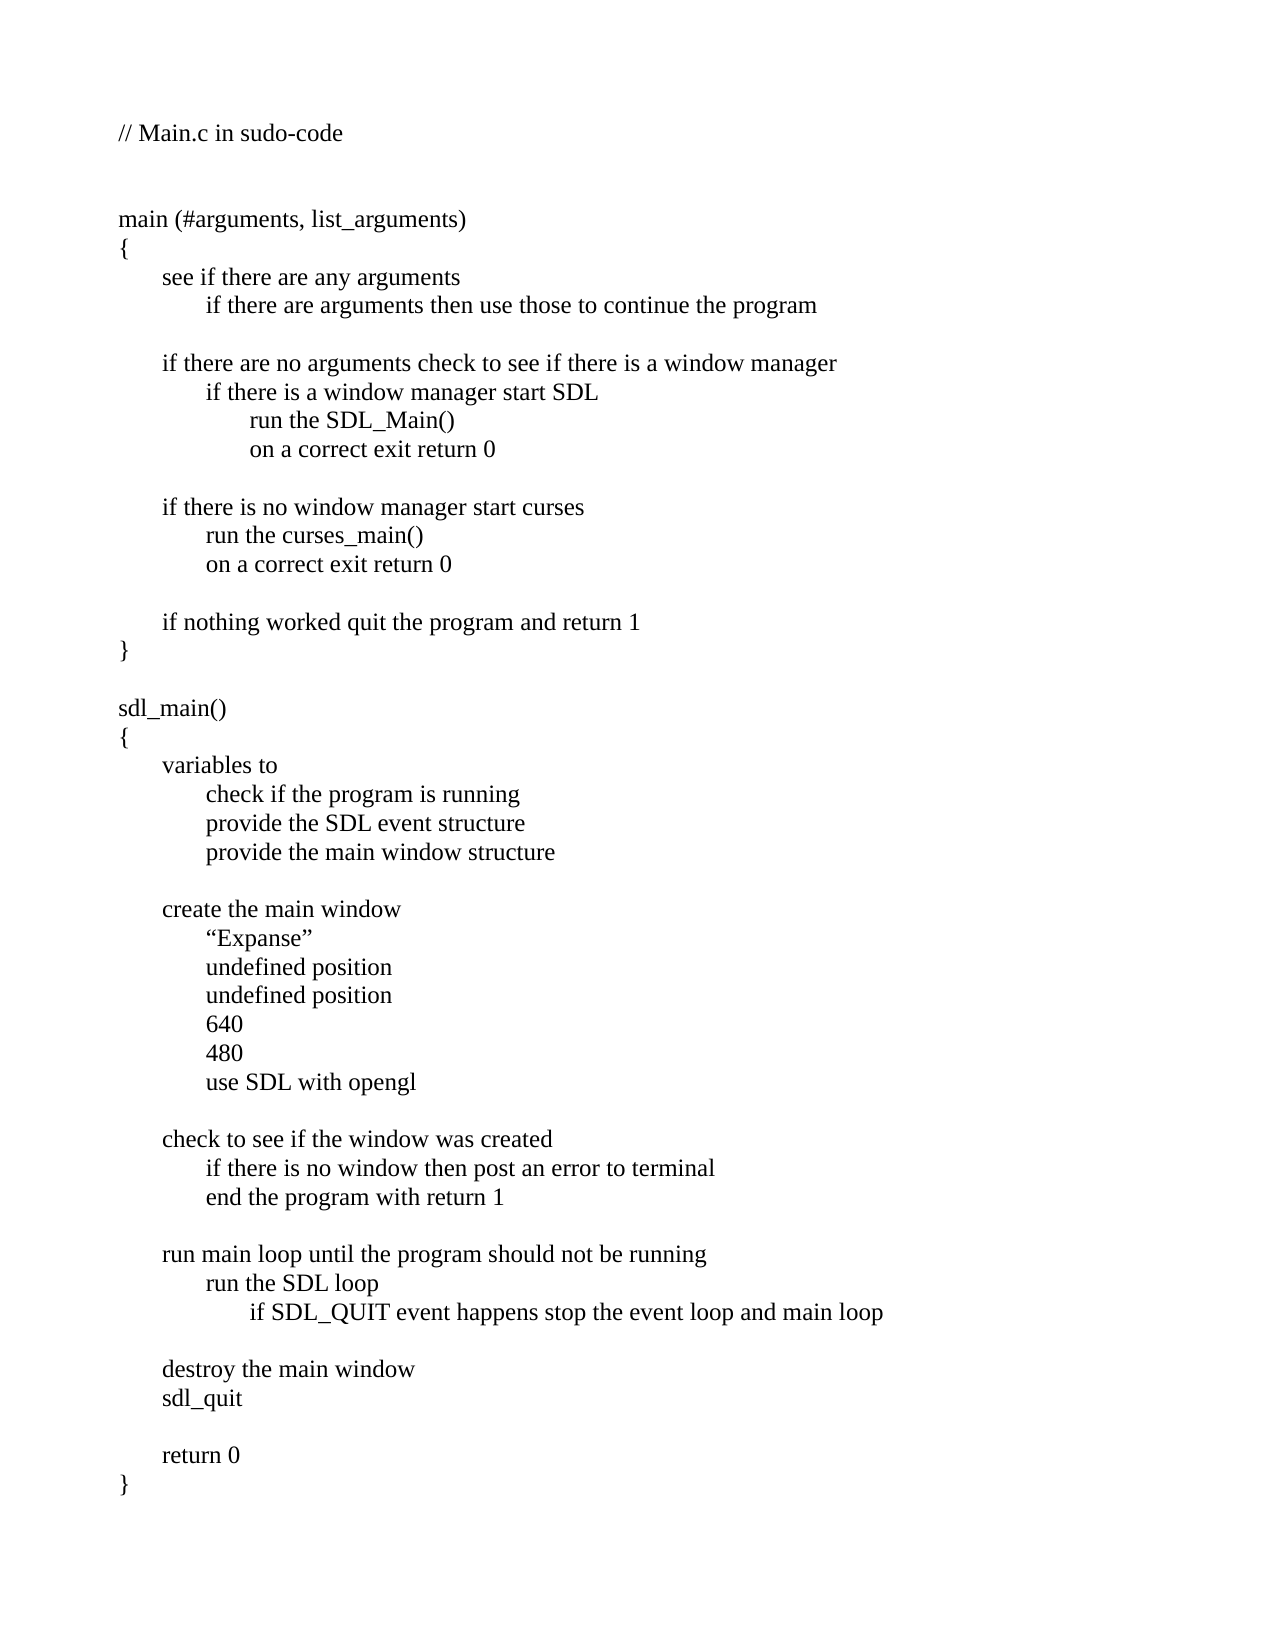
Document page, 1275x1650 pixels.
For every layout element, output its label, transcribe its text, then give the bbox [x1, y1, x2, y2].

text if nothing worked quit the program and return 1 [118, 607, 1157, 636]
text “Expanse” [118, 923, 1157, 952]
text check to see if the window was created [118, 1124, 1157, 1153]
text check if the program is running [118, 779, 1157, 808]
text run the SDL loop [118, 1268, 1157, 1297]
text destroy the main window [118, 1354, 1157, 1383]
text on a correct exit return 0 [118, 549, 1157, 578]
text undefined position [118, 981, 1157, 1009]
text 480 [118, 1038, 1157, 1067]
text run main loop until the program should not be running [118, 1239, 1157, 1268]
text main (#arguments, list_arguments) [118, 204, 1157, 233]
text run the SDL_Main() [118, 406, 1157, 434]
text if there is no window then post an error to terminal [118, 1153, 1157, 1182]
text variables to [118, 751, 1157, 779]
text if there is a window manager start SDL [118, 377, 1157, 406]
text sdl_quit [118, 1383, 1157, 1412]
text sdl_main() [118, 693, 1157, 722]
text on a correct exit return 0 [118, 434, 1157, 463]
text end the program with return 1 [118, 1182, 1157, 1211]
text use SDL with opengl [118, 1067, 1157, 1096]
text { [118, 233, 1157, 262]
text { [118, 722, 1157, 751]
text } [118, 1469, 1157, 1498]
text create the main window [118, 894, 1157, 923]
text see if there are any arguments [118, 262, 1157, 291]
text 640 [118, 1009, 1157, 1038]
text provide the main window structure [118, 837, 1157, 866]
text if there are no arguments check to see if there is a window manager [118, 348, 1157, 377]
text run the curses_main() [118, 521, 1157, 549]
text if SDL_QUIT event happens stop the event loop and main loop [118, 1297, 1157, 1326]
text if there is no window manager start curses [118, 492, 1157, 521]
text } [118, 636, 1157, 664]
text // Main.c in sudo-code [118, 118, 1157, 147]
text if there are arguments then use those to continue the program [118, 291, 1157, 319]
text return 0 [118, 1441, 1157, 1469]
text undefined position [118, 952, 1157, 981]
text provide the SDL event structure [118, 808, 1157, 837]
